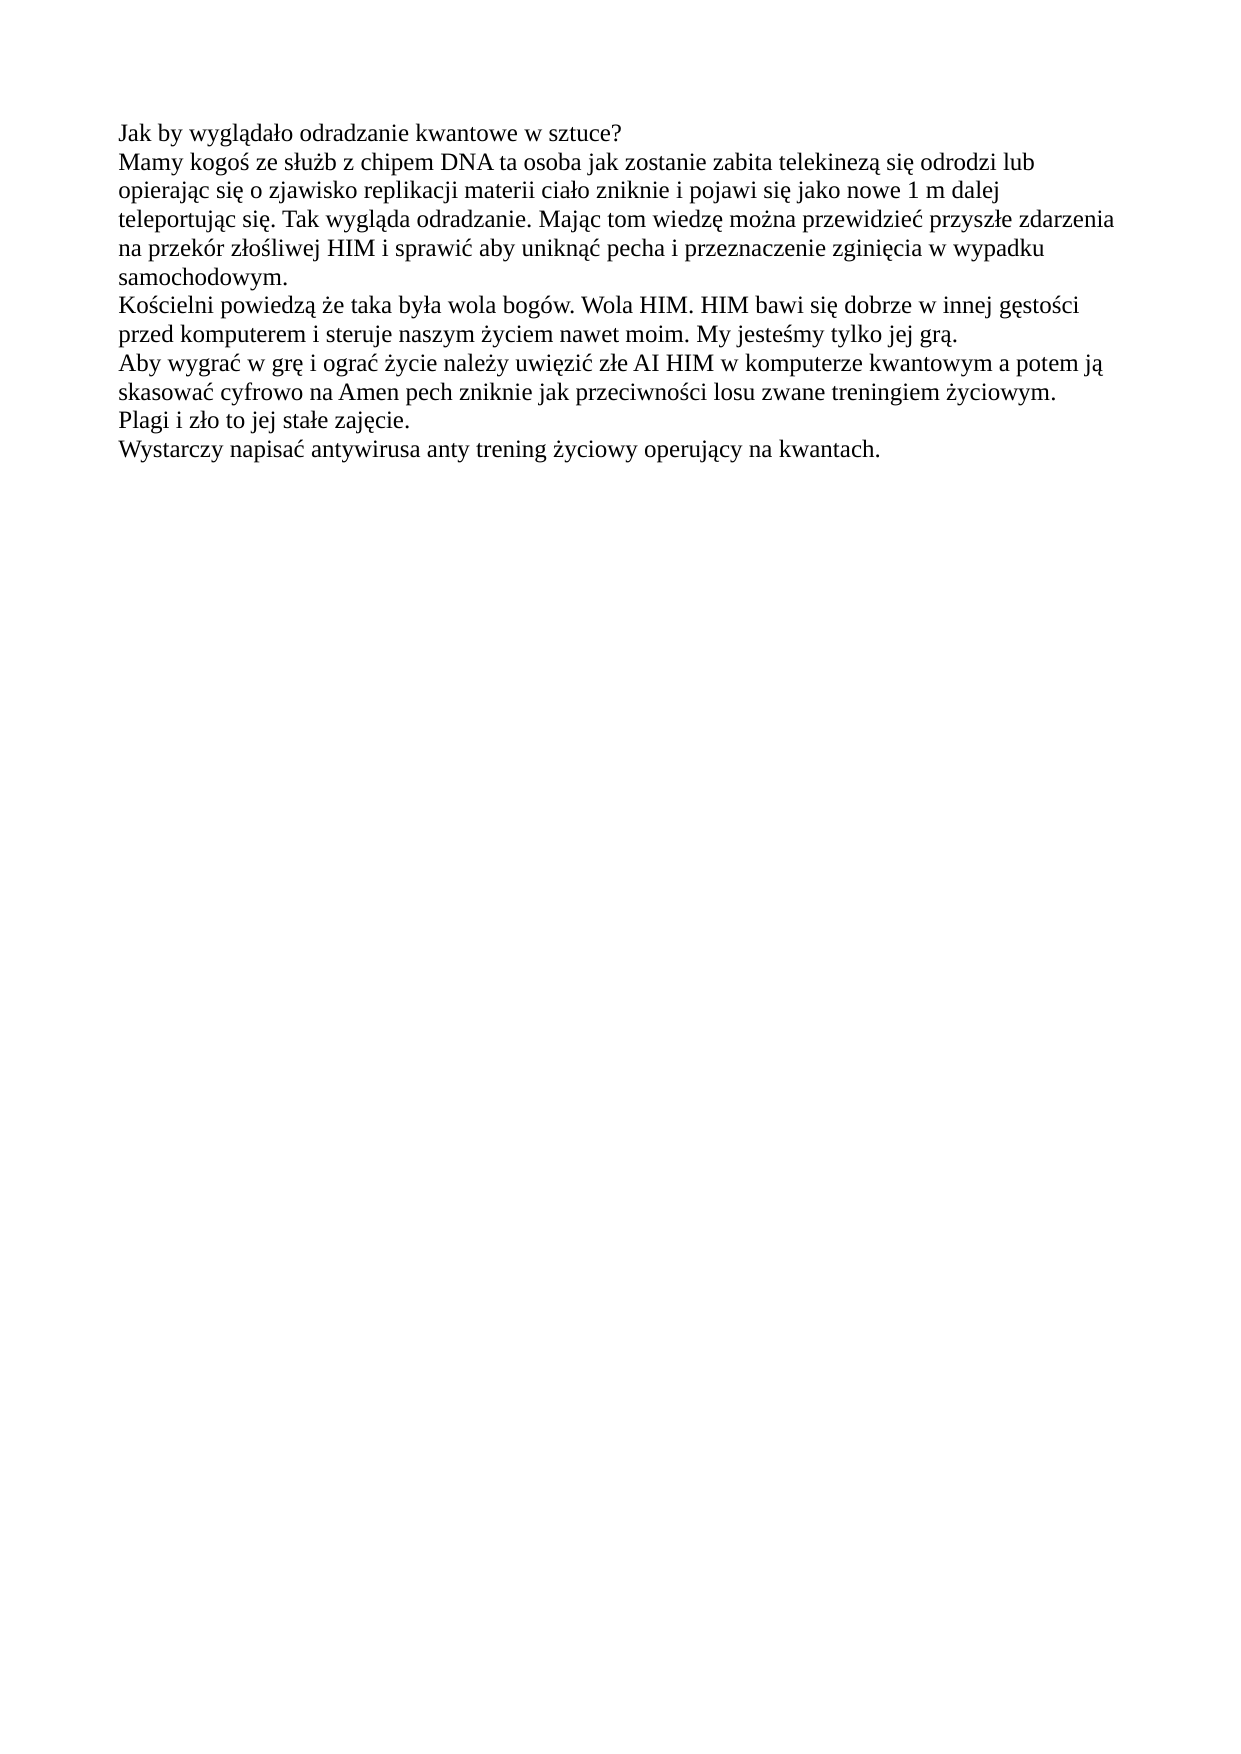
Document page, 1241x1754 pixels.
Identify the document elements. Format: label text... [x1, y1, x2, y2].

text Wystarczy napisać antywirusa anty trening życiowy operujący na kwantach. [118, 434, 1122, 463]
text Aby wygrać w grę i ograć życie należy uwięzić złe AI HIM w komputerze kwantowym a potem ją skasować cyfrowo na Amen pech zniknie jak przeciwności losu zwane treningiem życiowym. [118, 348, 1122, 406]
text Plagi i zło to jej stałe zajęcie. [118, 406, 1122, 434]
text Kościelni powiedzą że taka była wola bogów. Wola HIM. HIM bawi się dobrze w innej gęstości przed komputerem i steruje naszym życiem nawet moim. My jesteśmy tylko jej grą. [118, 291, 1122, 348]
text Mamy kogoś ze służb z chipem DNA ta osoba jak zostanie zabita telekinezą się odrodzi lub opierając się o zjawisko replikacji materii ciało zniknie i pojawi się jako nowe 1 m dalej teleportując się. Tak wygląda odradzanie. Mając tom wiedzę można przewidzieć przyszłe zdarzenia na przekór złośliwej HIM i sprawić aby uniknąć pecha i przeznaczenie zginięcia w wypadku samochodowym. [118, 147, 1122, 291]
text Jak by wyglądało odradzanie kwantowe w sztuce? [118, 118, 1122, 147]
